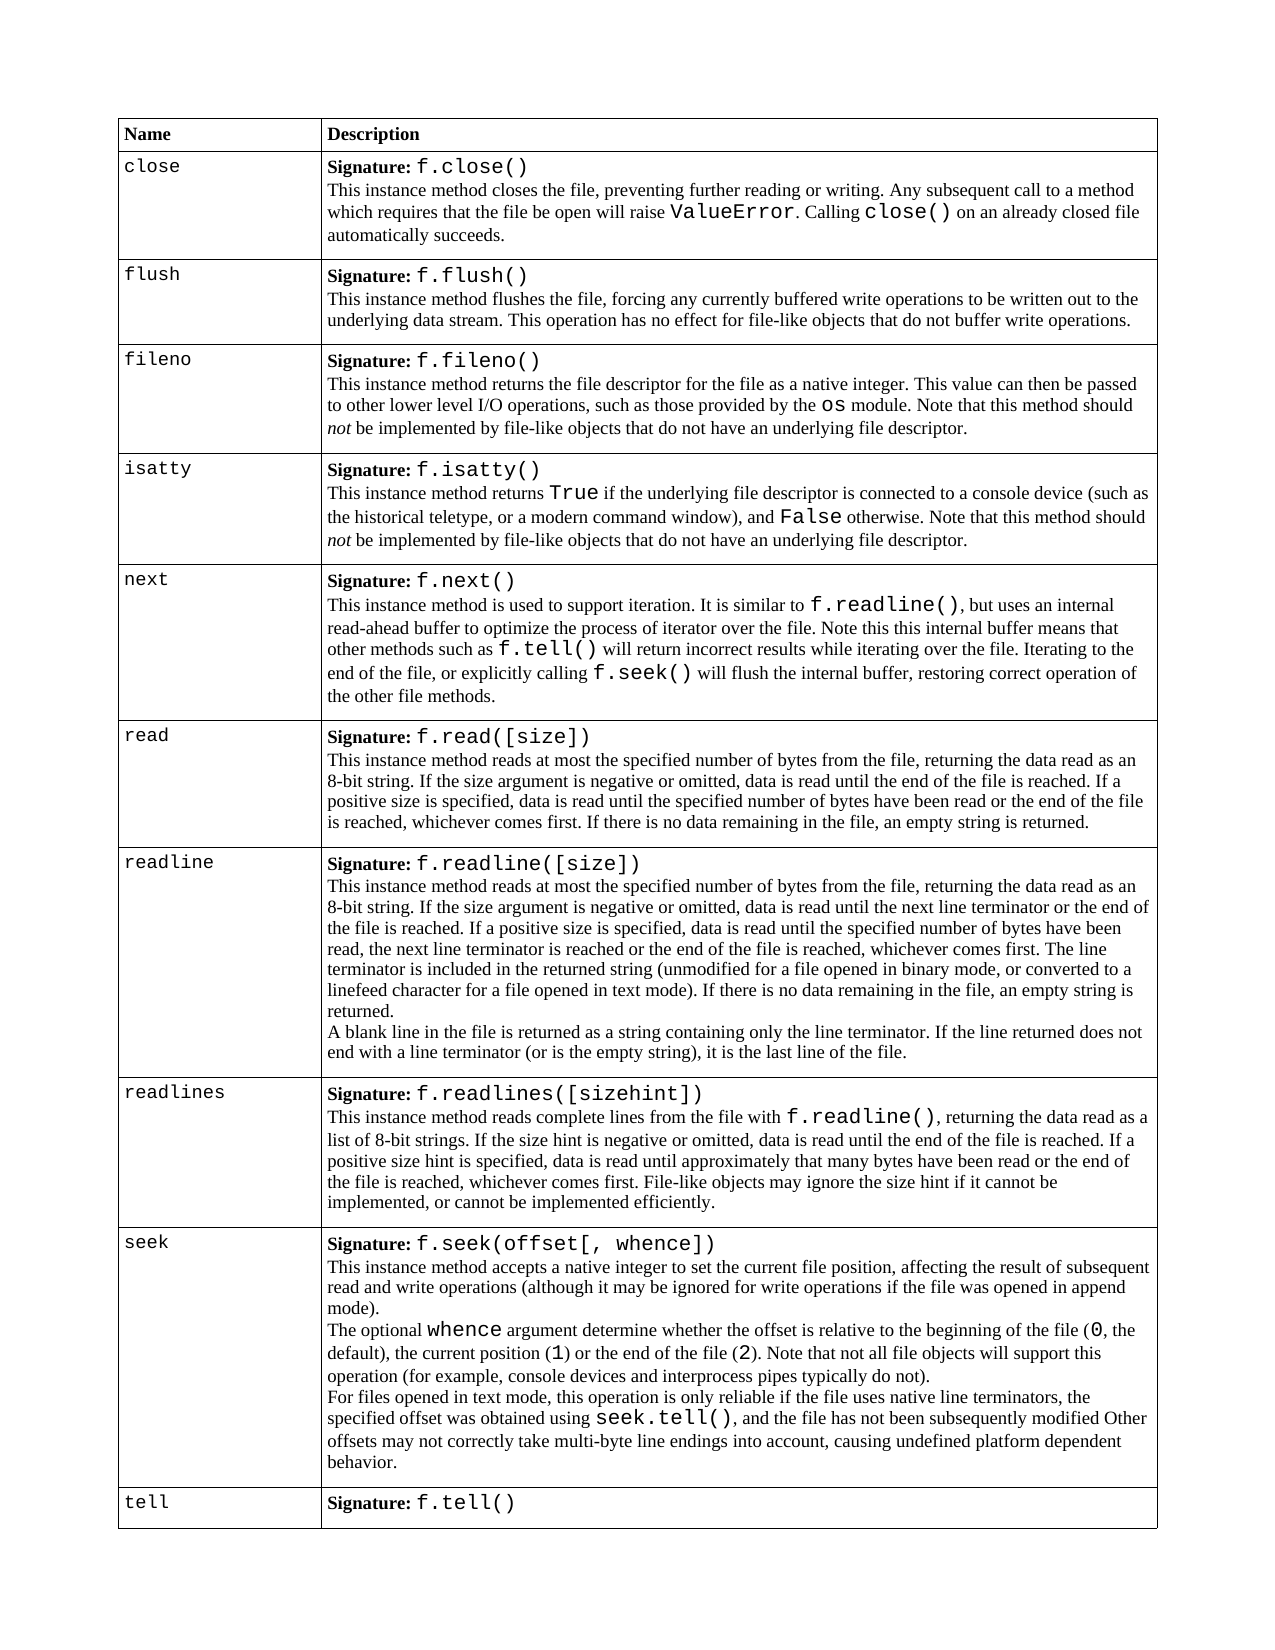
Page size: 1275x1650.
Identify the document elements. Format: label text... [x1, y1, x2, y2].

table_cell Signature: f.read([size]) This instance method reads at most the specified number of bytes from the file, returning the data read as an 8-bit string. If the size argument is negative or omitted, data is read until the end of the file is reached. If a positive size is specified, data is read until the specified number of bytes have been read or the end of the file is reached, whichever comes first. If there is no data remaining in the file, an empty string is returned. [322, 721, 1157, 847]
table_cell Signature: f.tell() [322, 1488, 1157, 1528]
table_cell isatty [119, 454, 321, 564]
table_cell Signature: f.readline([size]) This instance method reads at most the specified number of bytes from the file, returning the data read as an 8-bit string. If the size argument is negative or omitted, data is read until the next line terminator or the end of the file is reached. If a positive size is specified, data is read until the specified number of bytes have been read, the next line terminator is reached or the end of the file is reached, whichever comes first. The line terminator is included in the returned string (unmodified for a file opened in binary mode, or converted to a linefeed character for a file opened in text mode). If there is no data remaining in the file, an empty string is returned. A blank line in the file is returned as a string containing only the line terminator. If the line returned does not end with a line terminator (or is the empty string), it is the last line of the file. [322, 848, 1157, 1077]
table_cell Signature: f.isatty() This instance method returns True if the underlying file descriptor is connected to a console device (such as the historical teletype, or a modern command window), and False otherwise. Note that this method should not be implemented by file-like objects that do not have an underlying file descriptor. [322, 454, 1157, 564]
table_cell tell [119, 1488, 321, 1528]
table_cell Signature: f.close() This instance method closes the file, preventing further reading or writing. Any subsequent call to a method which requires that the file be open will raise ValueError. Calling close() on an already closed file automatically succeeds. [322, 152, 1157, 259]
table_cell next [119, 565, 321, 720]
table_cell seek [119, 1228, 321, 1487]
table_cell close [119, 152, 321, 259]
table_cell Signature: f.readlines([sizehint]) This instance method reads complete lines from the file with f.readline(), returning the data read as a list of 8-bit strings. If the size hint is negative or omitted, data is read until the end of the file is reached. If a positive size hint is specified, data is read until approximately that many bytes have been read or the end of the file is reached, whichever comes first. File-like objects may ignore the size hint if it cannot be implemented, or cannot be implemented efficiently. [322, 1078, 1157, 1227]
table_cell Signature: f.seek(offset[, whence]) This instance method accepts a native integer to set the current file position, affecting the result of subsequent read and write operations (although it may be ignored for write operations if the file was opened in append mode). The optional whence argument determine whether the offset is relative to the beginning of the file (0, the default), the current position (1) or the end of the file (2). Note that not all file objects will support this operation (for example, console devices and interprocess pipes typically do not). For files opened in text mode, this operation is only reliable if the file uses native line terminators, the specified offset was obtained using seek.tell(), and the file has not been subsequently modified Other offsets may not correctly take multi-byte line endings into account, causing undefined platform dependent behavior. [322, 1228, 1157, 1487]
table_cell Signature: f.fileno() This instance method returns the file descriptor for the file as a native integer. This value can then be passed to other lower level I/O operations, such as those provided by the os module. Note that this method should not be implemented by file-like objects that do not have an underlying file descriptor. [322, 345, 1157, 453]
table_cell flush [119, 260, 321, 344]
table_header Description [322, 119, 1157, 151]
table_cell fileno [119, 345, 321, 453]
table_cell Signature: f.next() This instance method is used to support iteration. It is similar to f.readline(), but uses an internal read-ahead buffer to optimize the process of iterator over the file. Note this this internal buffer means that other methods such as f.tell() will return incorrect results while iterating over the file. Iterating to the end of the file, or explicitly calling f.seek() will flush the internal buffer, restoring correct operation of the other file methods. [322, 565, 1157, 720]
table_cell readline [119, 848, 321, 1077]
table_cell Signature: f.flush() This instance method flushes the file, forcing any currently buffered write operations to be written out to the underlying data stream. This operation has no effect for file-like objects that do not buffer write operations. [322, 260, 1157, 344]
table_header Name [119, 119, 321, 151]
table_cell read [119, 721, 321, 847]
table_cell readlines [119, 1078, 321, 1227]
